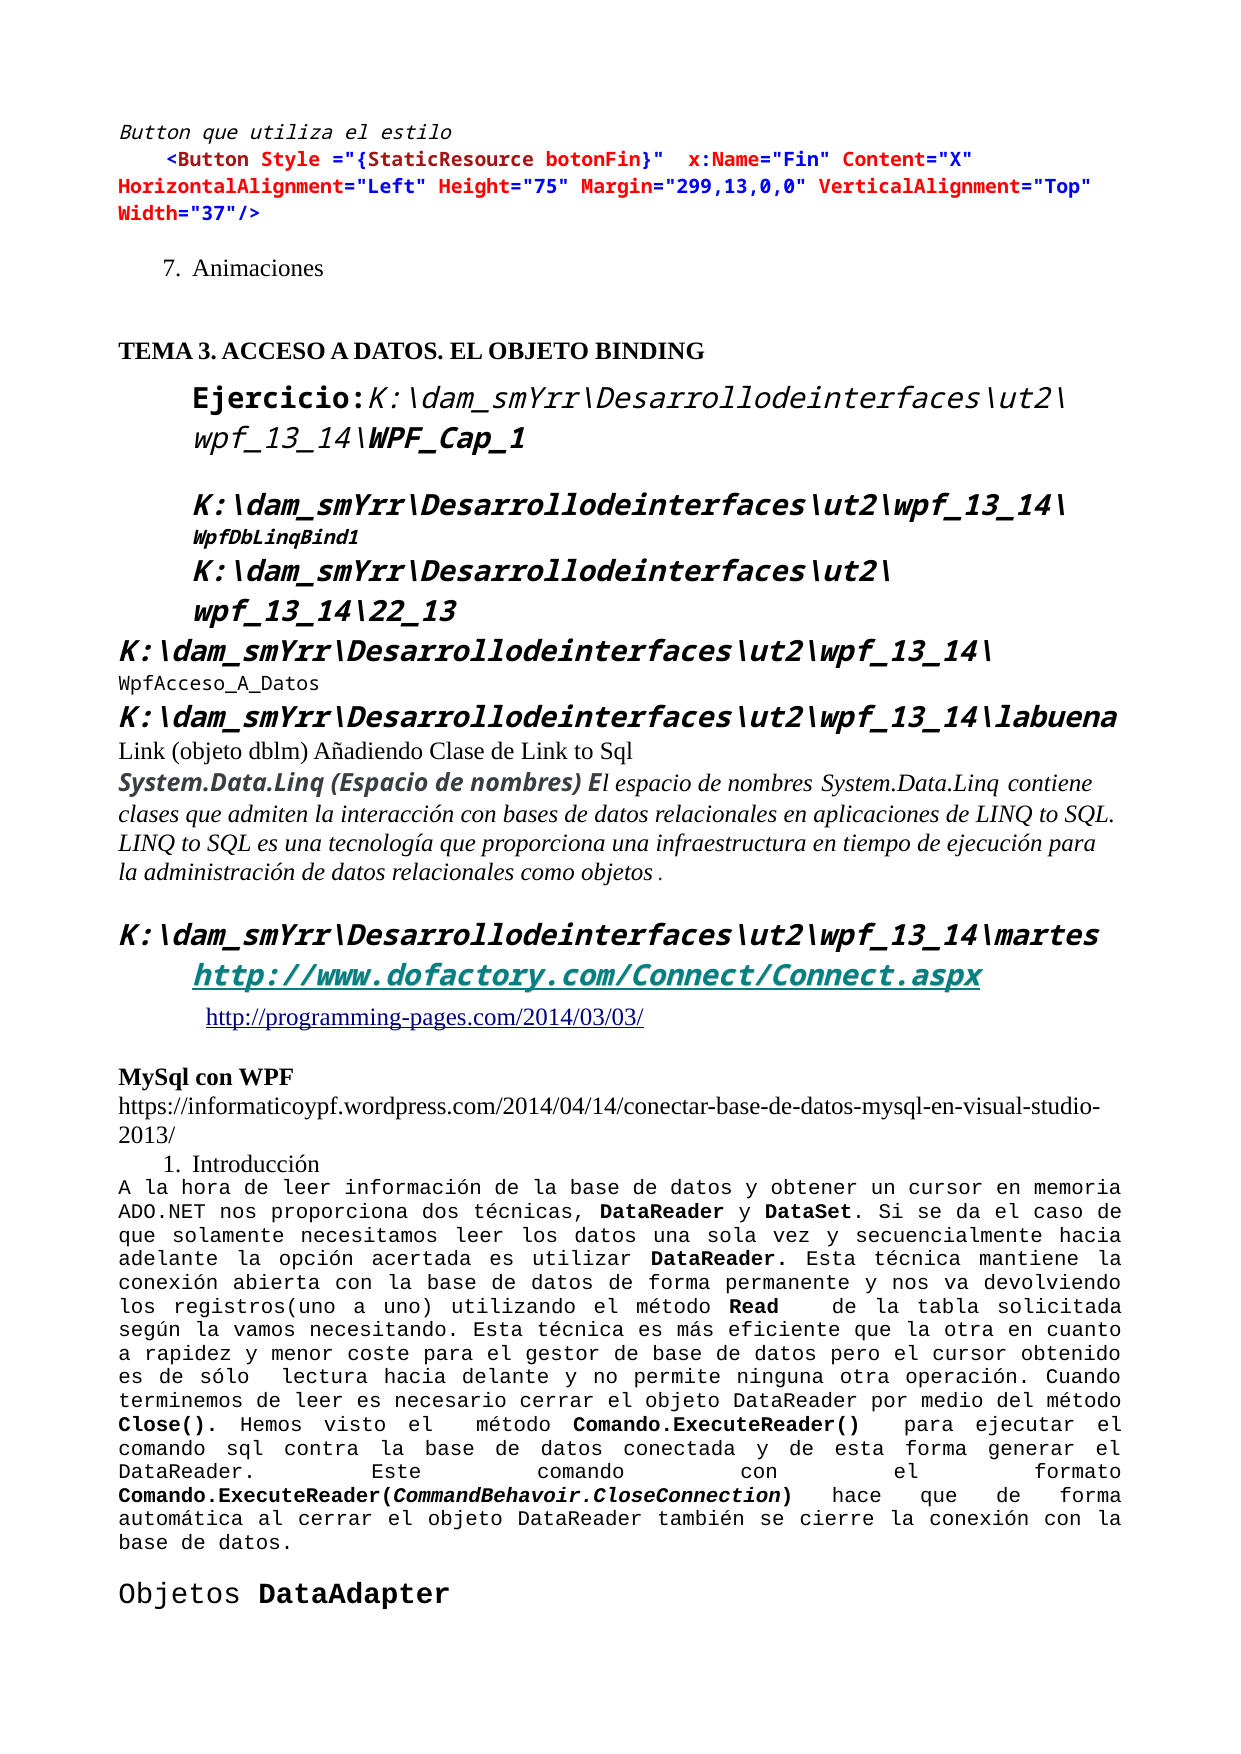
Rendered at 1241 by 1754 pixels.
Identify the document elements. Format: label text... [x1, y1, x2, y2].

list Introducción [162, 1149, 1122, 1177]
subtitle TEMA 3. ACCESO A DATOS. EL OBJETO BINDING [118, 336, 1122, 365]
text System.Data.Linq (Espacio de nombres) El espacio de nombres System.Data.Linq contiene clases que admiten la interacción con bases de datos relacionales en aplicaciones de LINQ to SQL. [118, 765, 1122, 828]
list K:\dam_smYrr\Desarrollodeinterfaces\ut2\wpf_13_14\WpfDbLinqBind1 [162, 484, 1122, 551]
text A la hora de leer información de la base de datos y obtener un cursor en memoria ADO.NET nos proporciona dos técnicas, DataReader y DataSet. Si se da el caso de que solamente necesitamos leer los datos una sola vez y secuencialmente hacia adelante la opción acertada es utilizar DataReader. Esta técnica mantiene la conexión abierta con la base de datos de forma permanente y nos va devolviendo los registros(uno a uno) utilizando el método Read de la tabla solicitada según la vamos necesitando. Esta técnica es más eficiente que la otra en cuanto a rapidez y menor coste para el gestor de base de datos pero el cursor obtenido es de sólo lectura hacia delante y no permite ninguna otra operación. Cuando terminemos de leer es necesario cerrar el objeto DataReader por medio del método Close(). Hemos visto el método Comando.ExecuteReader() para ejecutar el comando sql contra la base de datos conectada y de esta forma generar el DataReader. Este comando con el formato Comando.ExecuteReader(CommandBehavoir.CloseConnection) hace que de forma automática al cerrar el objeto DataReader también se cierre la conexión con la base de datos. [118, 1177, 1122, 1556]
text Objetos DataAdapter [118, 1579, 1122, 1612]
text http://www.dofactory.com/Connect/Connect.aspx [118, 954, 1122, 994]
list K:\dam_smYrr\Desarrollodeinterfaces\ut2\wpf_13_14\22_13 [162, 551, 1122, 630]
text Link (objeto dblm) Añadiendo Clase de Link to Sql [118, 736, 1122, 765]
list Animaciones [162, 253, 1122, 282]
text K:\dam_smYrr\Desarrollodeinterfaces\ut2\wpf_13_14\martes [118, 914, 1122, 954]
text LINQ to SQL es una tecnología que proporciona una infraestructura en tiempo de ejecución para la administración de datos relacionales como objetos . [118, 828, 1122, 886]
text Button que utiliza el estilo [118, 118, 1122, 145]
text <Button Style ="{StaticResource botonFin}" x:Name="Fin" Content="X" HorizontalAlignment="Left" Height="75" Margin="299,13,0,0" VerticalAlignment="Top" Width="37"/> [118, 145, 1122, 226]
text K:\dam_smYrr\Desarrollodeinterfaces\ut2\wpf_13_14\WpfAcceso_A_Datos [118, 630, 1122, 697]
text MySql con WPF [118, 1062, 1122, 1091]
list Ejercicio:K:\dam_smYrr\Desarrollodeinterfaces\ut2\wpf_13_14\WPF_Cap_1 [162, 377, 1122, 457]
text https://informaticoypf.wordpress.com/2014/04/14/conectar-base-de-datos-mysql-en-visual-studio-2013/ [118, 1091, 1122, 1149]
text K:\dam_smYrr\Desarrollodeinterfaces\ut2\wpf_13_14\labuena [118, 697, 1122, 736]
text http://programming-pages.com/2014/03/03/ [118, 994, 1122, 1034]
